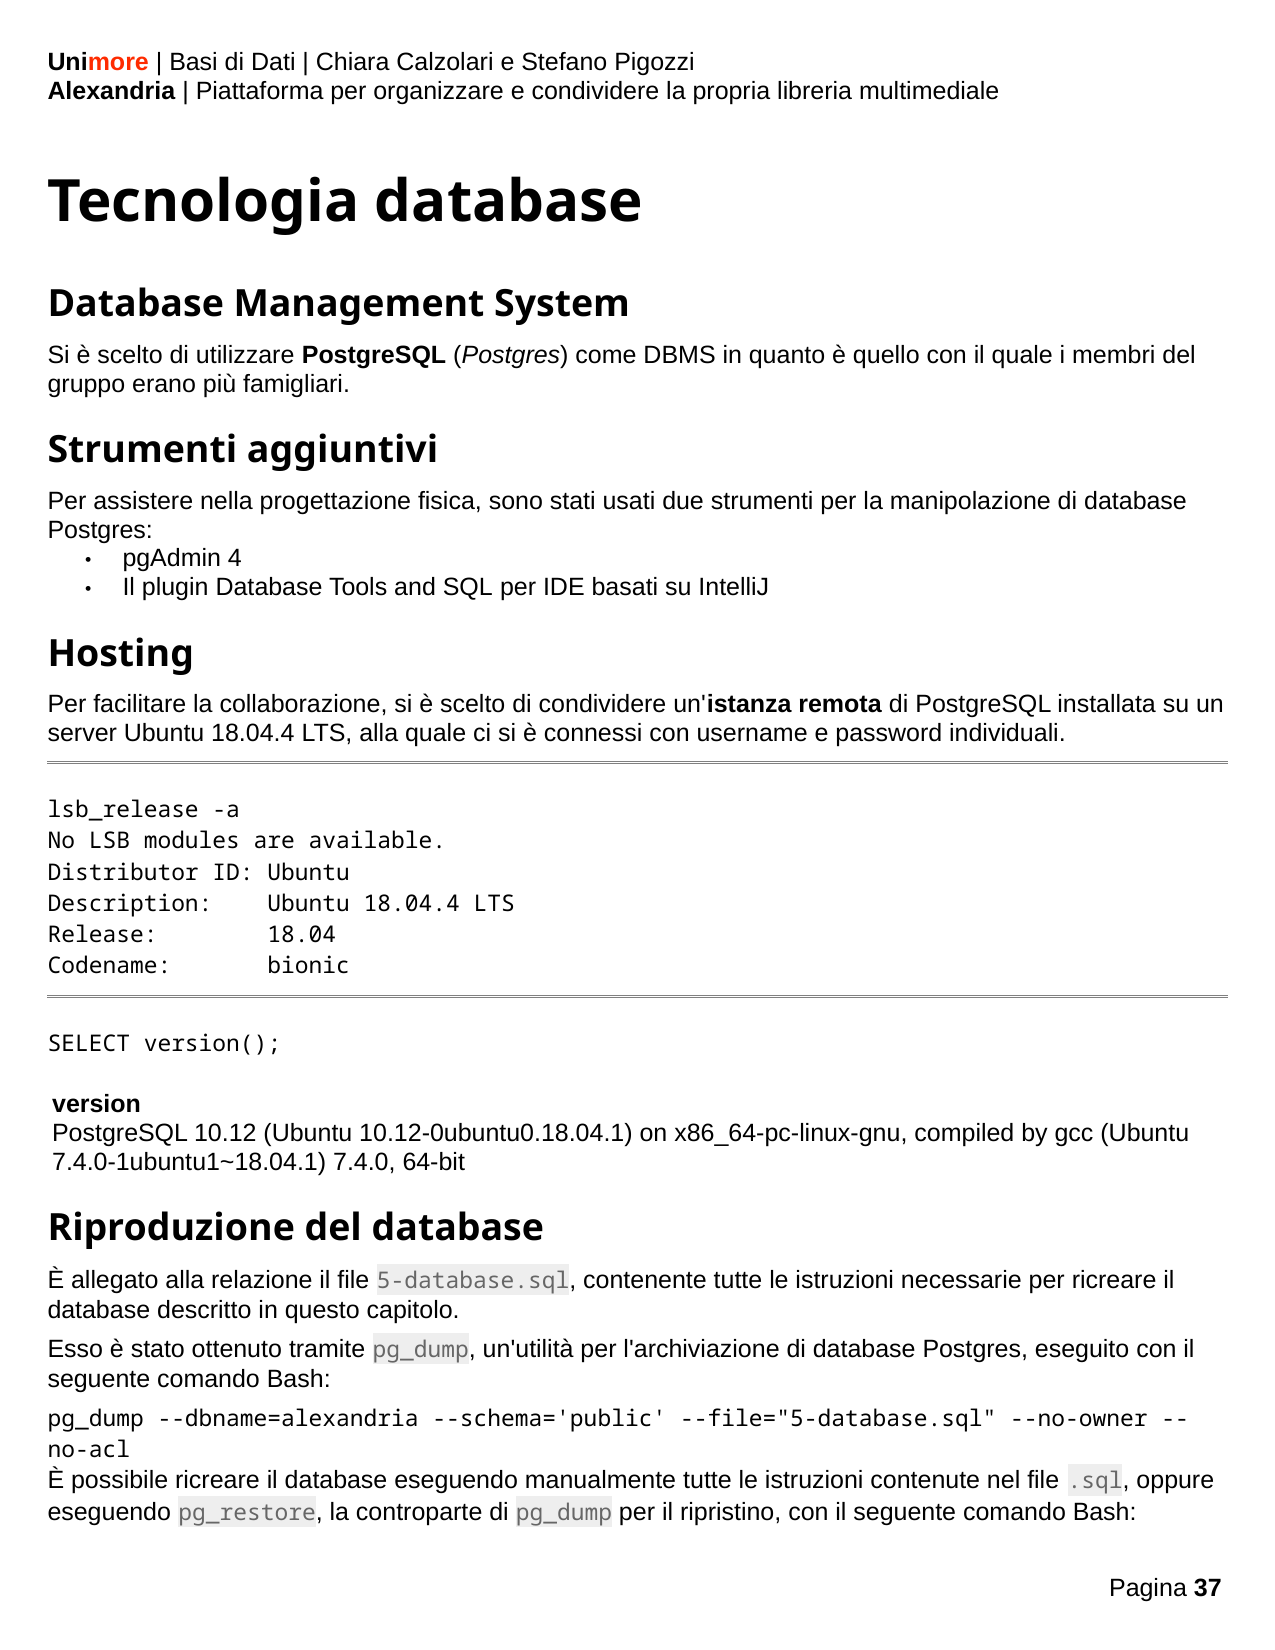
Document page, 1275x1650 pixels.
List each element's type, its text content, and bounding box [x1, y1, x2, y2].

text lsb_release -a [47, 793, 1228, 824]
subtitle Strumenti aggiuntivi [47, 422, 1228, 473]
text No LSB modules are available. [47, 824, 1228, 856]
list pgAdmin 4 [85, 543, 1228, 572]
subtitle Hosting [47, 626, 1228, 677]
text pg_dump --dbname=alexandria --schema='public' --file="5-database.sql" --no-owner --no-acl [47, 1402, 1228, 1464]
subtitle Tecnologia database [47, 159, 1228, 239]
text Esso è stato ottenuto tramite pg_dump, un'utilità per l'archiviazione di database Postgres, eseguito con il seguente comando Bash: [47, 1333, 1228, 1393]
table_header version [47, 1089, 1228, 1118]
text Description: Ubuntu 18.04.4 LTS [47, 887, 1228, 918]
text Release: 18.04 [47, 918, 1228, 949]
text Distributor ID: Ubuntu [47, 856, 1228, 887]
table_cell PostgreSQL 10.12 (Ubuntu 10.12-0ubuntu0.18.04.1) on x86_64-pc-linux-gnu, compiled by gcc (Ubuntu 7.4.0-1ubuntu1~18.04.1) 7.4.0, 64-bit [47, 1118, 1228, 1175]
list Il plugin Database Tools and SQL per IDE basati su IntelliJ [85, 572, 1228, 601]
text Per facilitare la collaborazione, si è scelto di condividere un'istanza remota di PostgreSQL installata su un server Ubuntu 18.04.4 LTS, alla quale ci si è connessi con username e password individuali. [47, 689, 1228, 747]
text SELECT version(); [47, 1027, 1228, 1058]
text Per assistere nella progettazione fisica, sono stati usati due strumenti per la manipolazione di database Postgres: [47, 486, 1228, 543]
text È possibile ricreare il database eseguendo manualmente tutte le istruzioni contenute nel file .sql, oppure eseguendo pg_restore, la controparte di pg_dump per il ripristino, con il seguente comando Bash: [47, 1464, 1228, 1527]
subtitle Database Management System [47, 276, 1228, 327]
text È allegato alla relazione il file 5-database.sql, contenente tutte le istruzioni necessarie per ricreare il database descritto in questo capitolo. [47, 1264, 1228, 1324]
text Si è scelto di utilizzare PostgreSQL (Postgres) come DBMS in quanto è quello con il quale i membri del gruppo erano più famigliari. [47, 340, 1228, 397]
text Codename: bionic [47, 949, 1228, 981]
subtitle Riproduzione del database [47, 1200, 1228, 1251]
